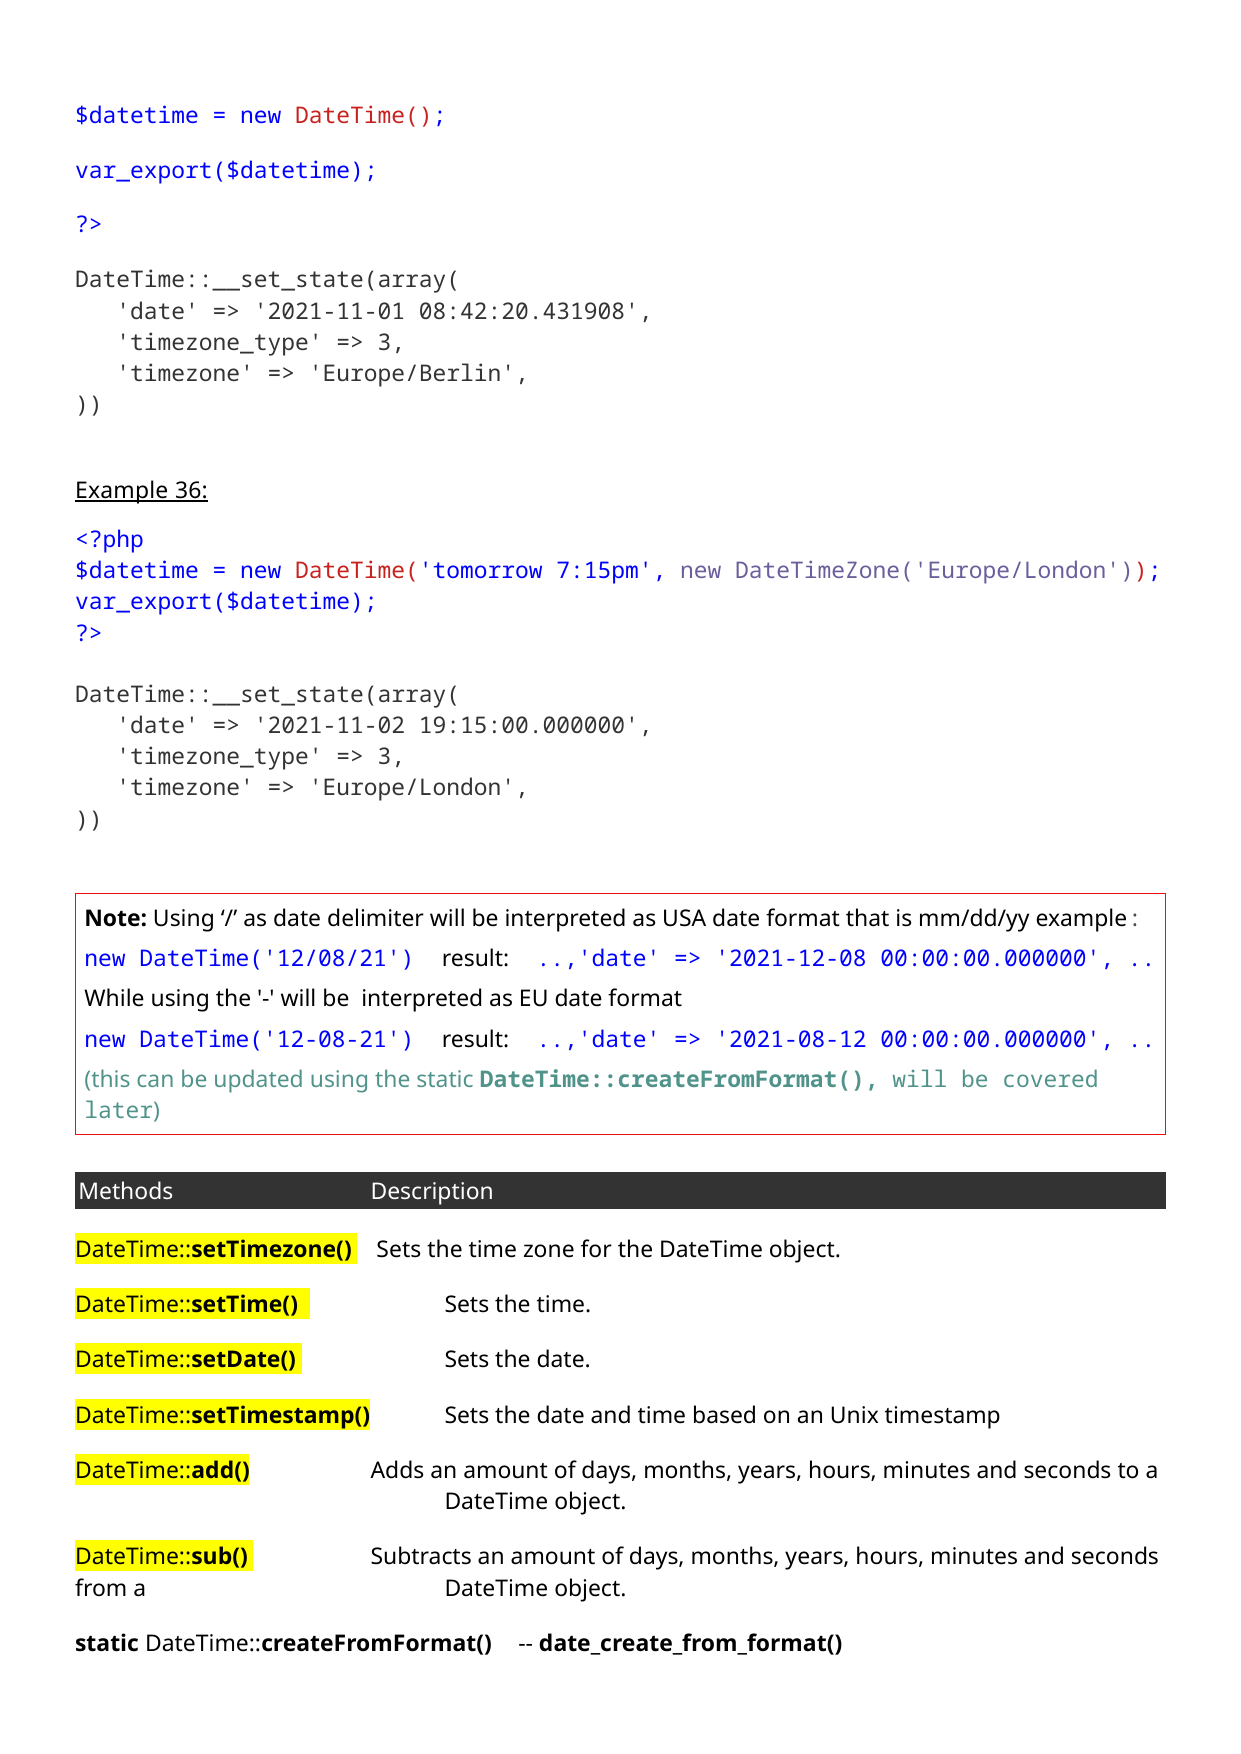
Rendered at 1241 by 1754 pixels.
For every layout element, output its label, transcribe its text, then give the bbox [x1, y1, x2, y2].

text DateTime::setDate() Sets the date. [75, 1343, 1166, 1374]
text new DateTime('12/08/21') result: ..,'date' => '2021-12-08 00:00:00.000000', .. [76, 933, 1165, 973]
text ?> [75, 617, 1166, 648]
text $datetime = new DateTime('tomorrow 7:15pm', new DateTimeZone('Europe/London')); [75, 554, 1166, 585]
text var_export($datetime); [75, 585, 1166, 617]
text Example 36: [75, 473, 1166, 505]
text var_export($datetime); [75, 153, 1166, 185]
text static DateTime::createFromFormat() -- date_create_from_format() [75, 1627, 1166, 1658]
text 'timezone' => 'Europe/Berlin', [75, 357, 1166, 388]
text )) [75, 802, 1166, 834]
text 'timezone' => 'Europe/London', [75, 771, 1166, 802]
text 'timezone_type' => 3, [75, 326, 1166, 357]
text While using the '-' will be interpreted as EU date format [76, 973, 1165, 1013]
text DateTime::__set_state(array( [75, 263, 1166, 294]
text ?> [75, 208, 1166, 240]
text (this can be updated using the static DateTime::createFromFormat(), will be covered later) [76, 1054, 1165, 1134]
text DateTime::setTimezone() Sets the time zone for the DateTime object. [75, 1233, 1166, 1264]
text 'date' => '2021-11-02 19:15:00.000000', [75, 709, 1166, 740]
text DateTime::setTime() Sets the time. [75, 1288, 1166, 1319]
text DateTime::setTimestamp() Sets the date and time based on an Unix timestamp [75, 1398, 1166, 1430]
text Note: Using ‘/’ as date delimiter will be interpreted as USA date format that is mm/dd/yy example: [76, 894, 1165, 933]
text DateTime::add() Adds an amount of days, months, years, hours, minutes and seconds to a DateTime object. [75, 1454, 1166, 1516]
text $datetime = new DateTime(); [75, 99, 1166, 130]
text DateTime::__set_state(array( [75, 677, 1166, 709]
text DateTime::sub() Subtracts an amount of days, months, years, hours, minutes and seconds from a DateTime object. [75, 1540, 1166, 1603]
text 'date' => '2021-11-01 08:42:20.431908', [75, 294, 1166, 326]
text )) [75, 388, 1166, 419]
text new DateTime('12-08-21') result: ..,'date' => '2021-08-12 00:00:00.000000', .. [76, 1013, 1165, 1054]
text 'timezone_type' => 3, [75, 740, 1166, 771]
text Methods Description [75, 1172, 1166, 1209]
text <?php [75, 523, 1166, 554]
